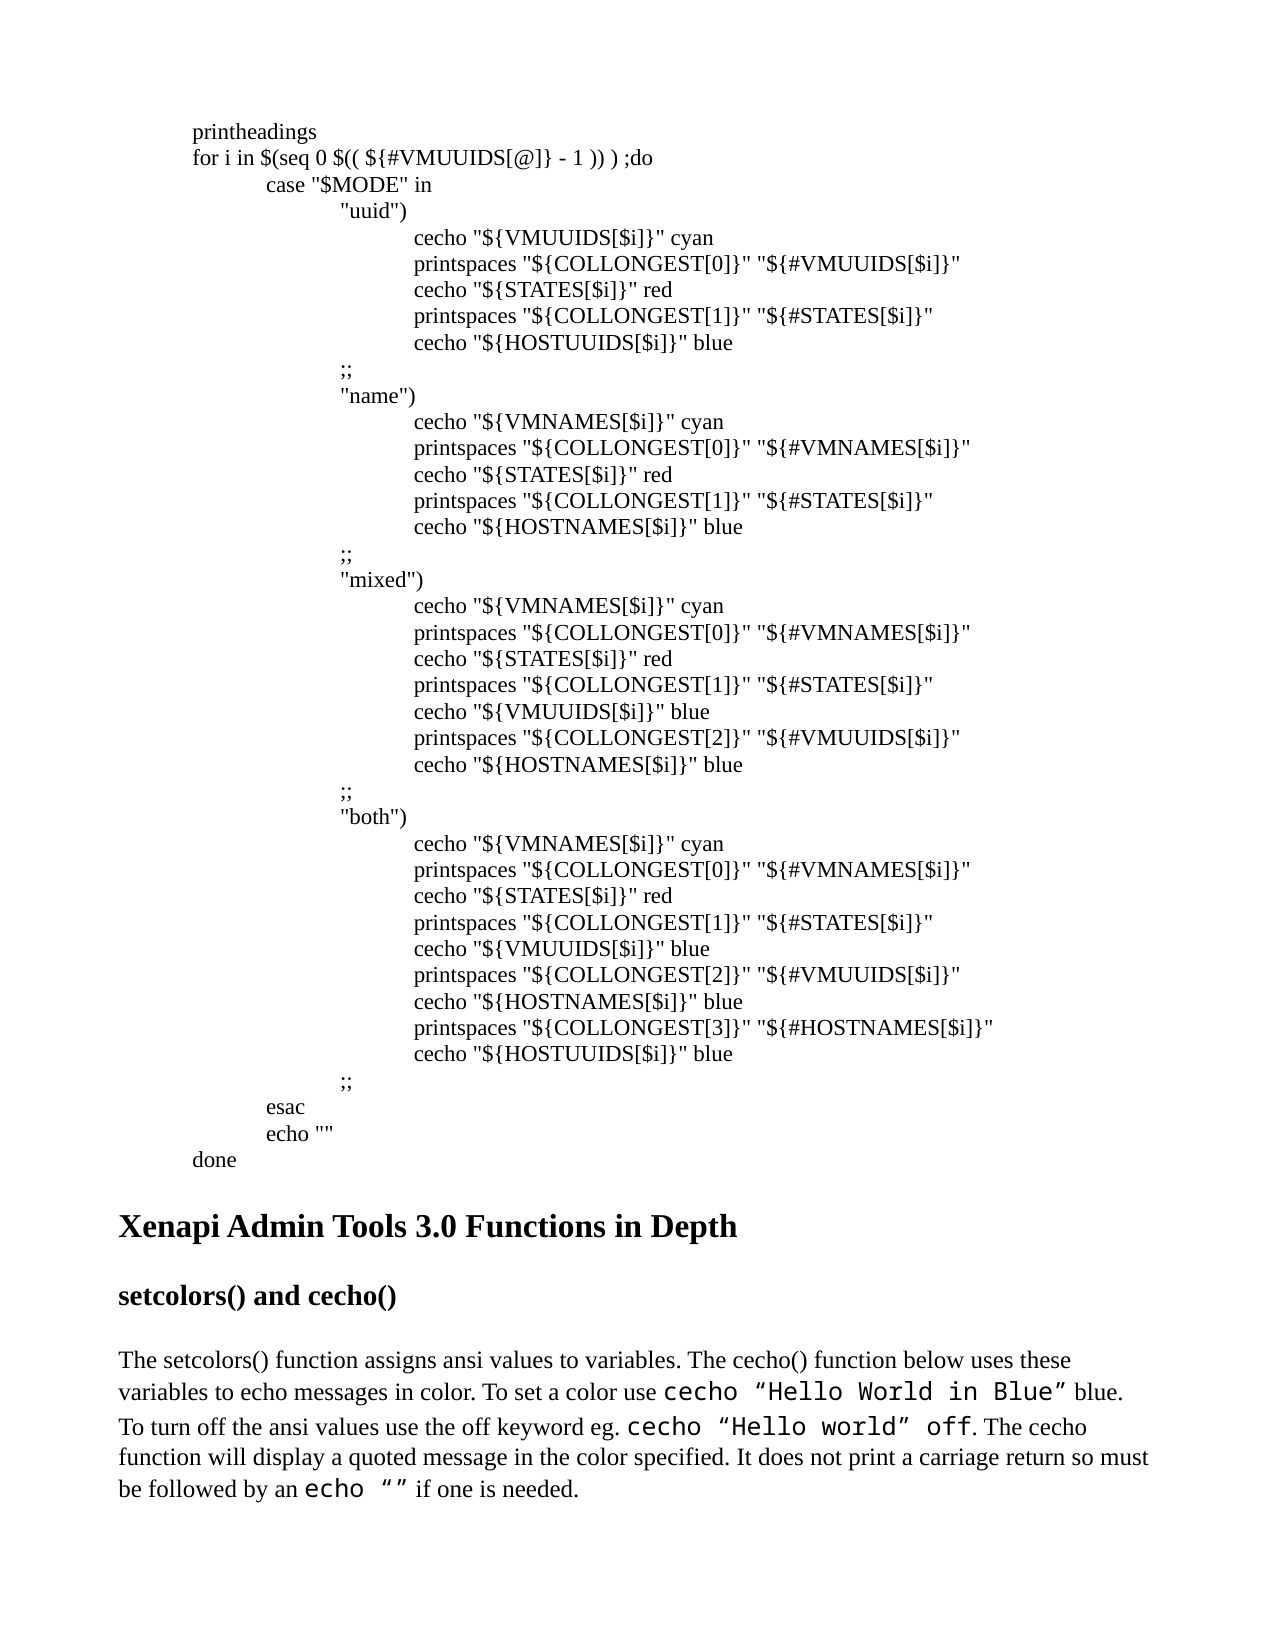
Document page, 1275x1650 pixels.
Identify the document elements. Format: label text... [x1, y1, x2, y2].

text ;; [192, 540, 1157, 566]
text ;; [192, 355, 1157, 382]
text The setcolors() function assigns ansi values to variables. The cecho() function below uses these variables to echo messages in color. To set a color use cecho “Hello World in Blue” blue. To turn off the ansi values use the off keyword eg. cecho “Hello world” off. The cecho function will display a quoted message in the color specified. It does not print a carriage return so must be followed by an echo “” if one is needed. [118, 1345, 1157, 1505]
text cecho "${HOSTUUIDS[$i]}" blue [192, 329, 1157, 355]
text cecho "${VMUUIDS[$i]}" cyan [192, 223, 1157, 250]
text printspaces "${COLLONGEST[3]}" "${#HOSTNAMES[$i]}" [192, 1014, 1157, 1041]
text printspaces "${COLLONGEST[1]}" "${#STATES[$i]}" [192, 303, 1157, 329]
text for i in $(seq 0 $(( ${#VMUUIDS[@]} - 1 )) ) ;do [192, 144, 1157, 171]
text cecho "${STATES[$i]}" red [192, 461, 1157, 487]
text cecho "${HOSTNAMES[$i]}" blue [192, 513, 1157, 540]
text printspaces "${COLLONGEST[0]}" "${#VMUUIDS[$i]}" [192, 250, 1157, 276]
text cecho "${HOSTUUIDS[$i]}" blue [192, 1041, 1157, 1067]
text ;; [192, 1067, 1157, 1093]
text esac [192, 1093, 1157, 1119]
text cecho "${HOSTNAMES[$i]}" blue [192, 988, 1157, 1014]
text ;; [192, 777, 1157, 803]
text printheadings [192, 118, 1157, 144]
text cecho "${STATES[$i]}" red [192, 645, 1157, 672]
text printspaces "${COLLONGEST[0]}" "${#VMNAMES[$i]}" [192, 856, 1157, 882]
text cecho "${STATES[$i]}" red [192, 882, 1157, 909]
text done [192, 1146, 1157, 1172]
text cecho "${VMUUIDS[$i]}" blue [192, 698, 1157, 724]
text printspaces "${COLLONGEST[0]}" "${#VMNAMES[$i]}" [192, 434, 1157, 461]
text cecho "${HOSTNAMES[$i]}" blue [192, 751, 1157, 777]
text printspaces "${COLLONGEST[1]}" "${#STATES[$i]}" [192, 487, 1157, 513]
text printspaces "${COLLONGEST[1]}" "${#STATES[$i]}" [192, 909, 1157, 935]
text "uuid") [192, 197, 1157, 223]
text printspaces "${COLLONGEST[0]}" "${#VMNAMES[$i]}" [192, 619, 1157, 645]
text cecho "${VMNAMES[$i]}" cyan [192, 592, 1157, 619]
text setcolors() and cecho() [118, 1278, 1157, 1312]
text cecho "${STATES[$i]}" red [192, 276, 1157, 303]
text printspaces "${COLLONGEST[1]}" "${#STATES[$i]}" [192, 672, 1157, 698]
text "name") [192, 382, 1157, 408]
text printspaces "${COLLONGEST[2]}" "${#VMUUIDS[$i]}" [192, 724, 1157, 751]
text "mixed") [192, 566, 1157, 592]
text cecho "${VMNAMES[$i]}" cyan [192, 830, 1157, 856]
text case "$MODE" in [192, 171, 1157, 197]
text printspaces "${COLLONGEST[2]}" "${#VMUUIDS[$i]}" [192, 961, 1157, 988]
text Xenapi Admin Tools 3.0 Functions in Depth [118, 1206, 1157, 1245]
text cecho "${VMUUIDS[$i]}" blue [192, 935, 1157, 961]
text echo "" [192, 1119, 1157, 1146]
text "both") [192, 803, 1157, 830]
text cecho "${VMNAMES[$i]}" cyan [192, 408, 1157, 434]
